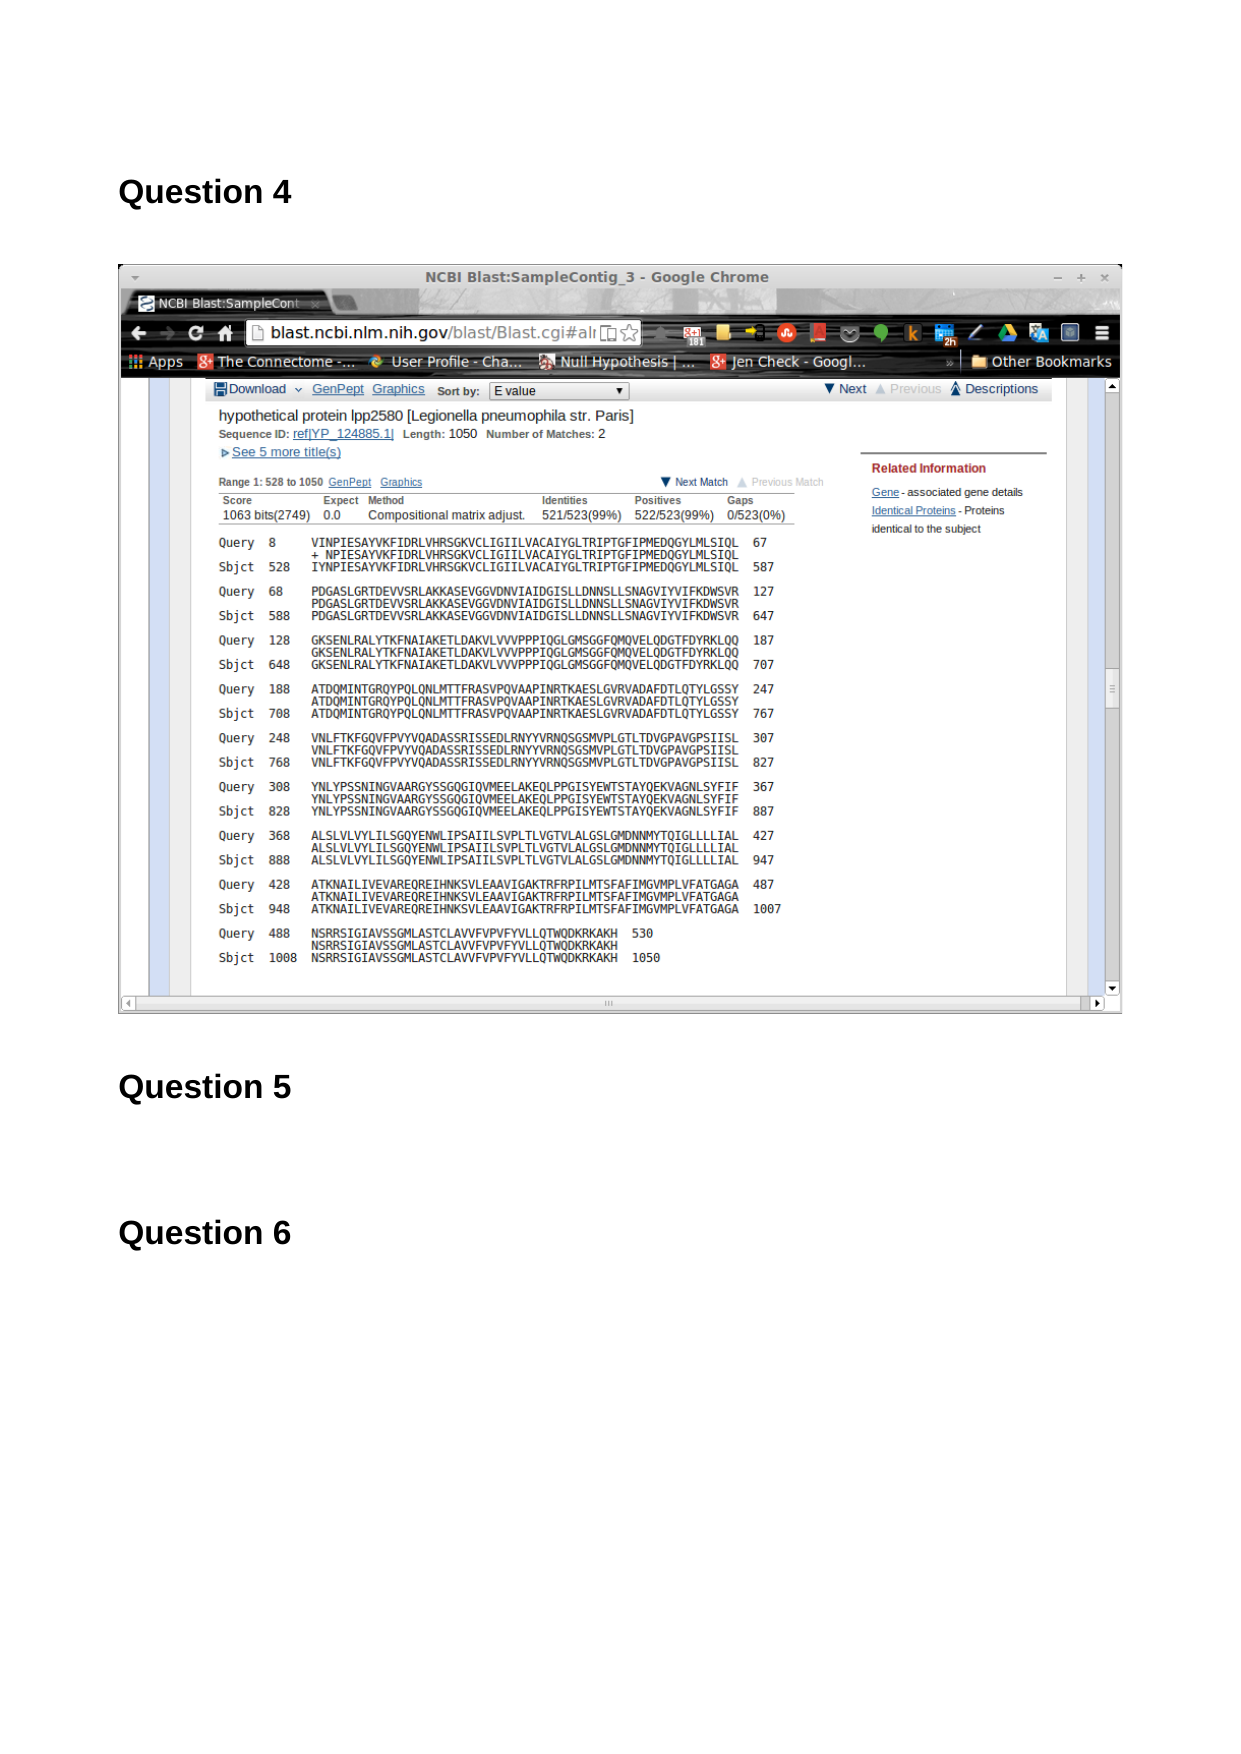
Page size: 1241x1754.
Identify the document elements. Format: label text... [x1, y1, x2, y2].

subtitle Question 6 [118, 1213, 1122, 1252]
subtitle Question 4 [118, 172, 1122, 211]
picture [118, 264, 1123, 1014]
subtitle Question 5 [118, 1067, 1122, 1106]
